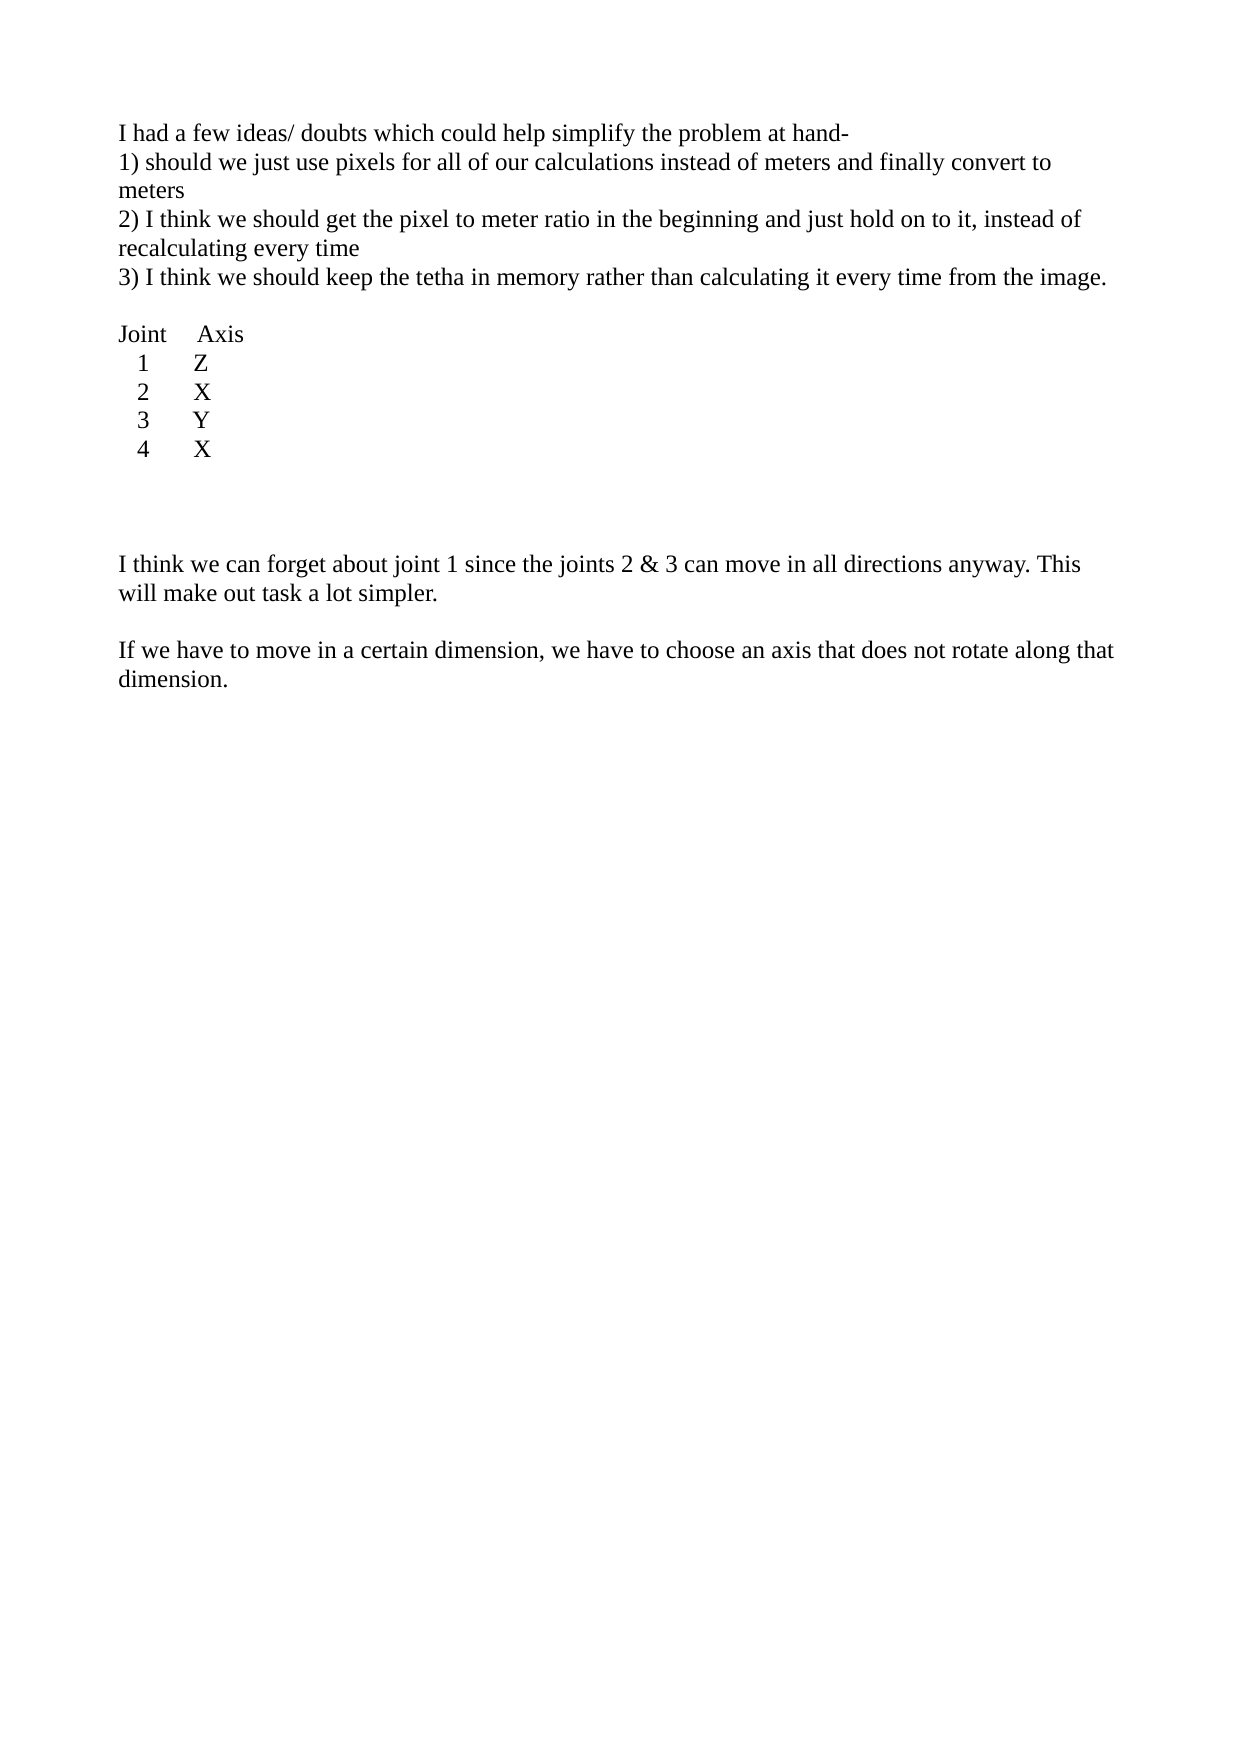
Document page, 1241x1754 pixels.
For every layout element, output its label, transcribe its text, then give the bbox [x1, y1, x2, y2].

text I had a few ideas/ doubts which could help simplify the problem at hand- [118, 118, 1122, 147]
text 4 X [118, 434, 1122, 463]
text 2) I think we should get the pixel to meter ratio in the beginning and just hold on to it, instead of recalculating every time [118, 204, 1122, 262]
text 3) I think we should keep the tetha in memory rather than calculating it every time from the image. [118, 262, 1122, 291]
text 3 Y [118, 406, 1122, 434]
text If we have to move in a certain dimension, we have to choose an axis that does not rotate along that dimension. [118, 636, 1122, 693]
text 1) should we just use pixels for all of our calculations instead of meters and finally convert to meters [118, 147, 1122, 204]
text Joint Axis [118, 319, 1122, 348]
text I think we can forget about joint 1 since the joints 2 & 3 can move in all directions anyway. This will make out task a lot simpler. [118, 549, 1122, 607]
text 1 Z [118, 348, 1122, 377]
text 2 X [118, 377, 1122, 406]
